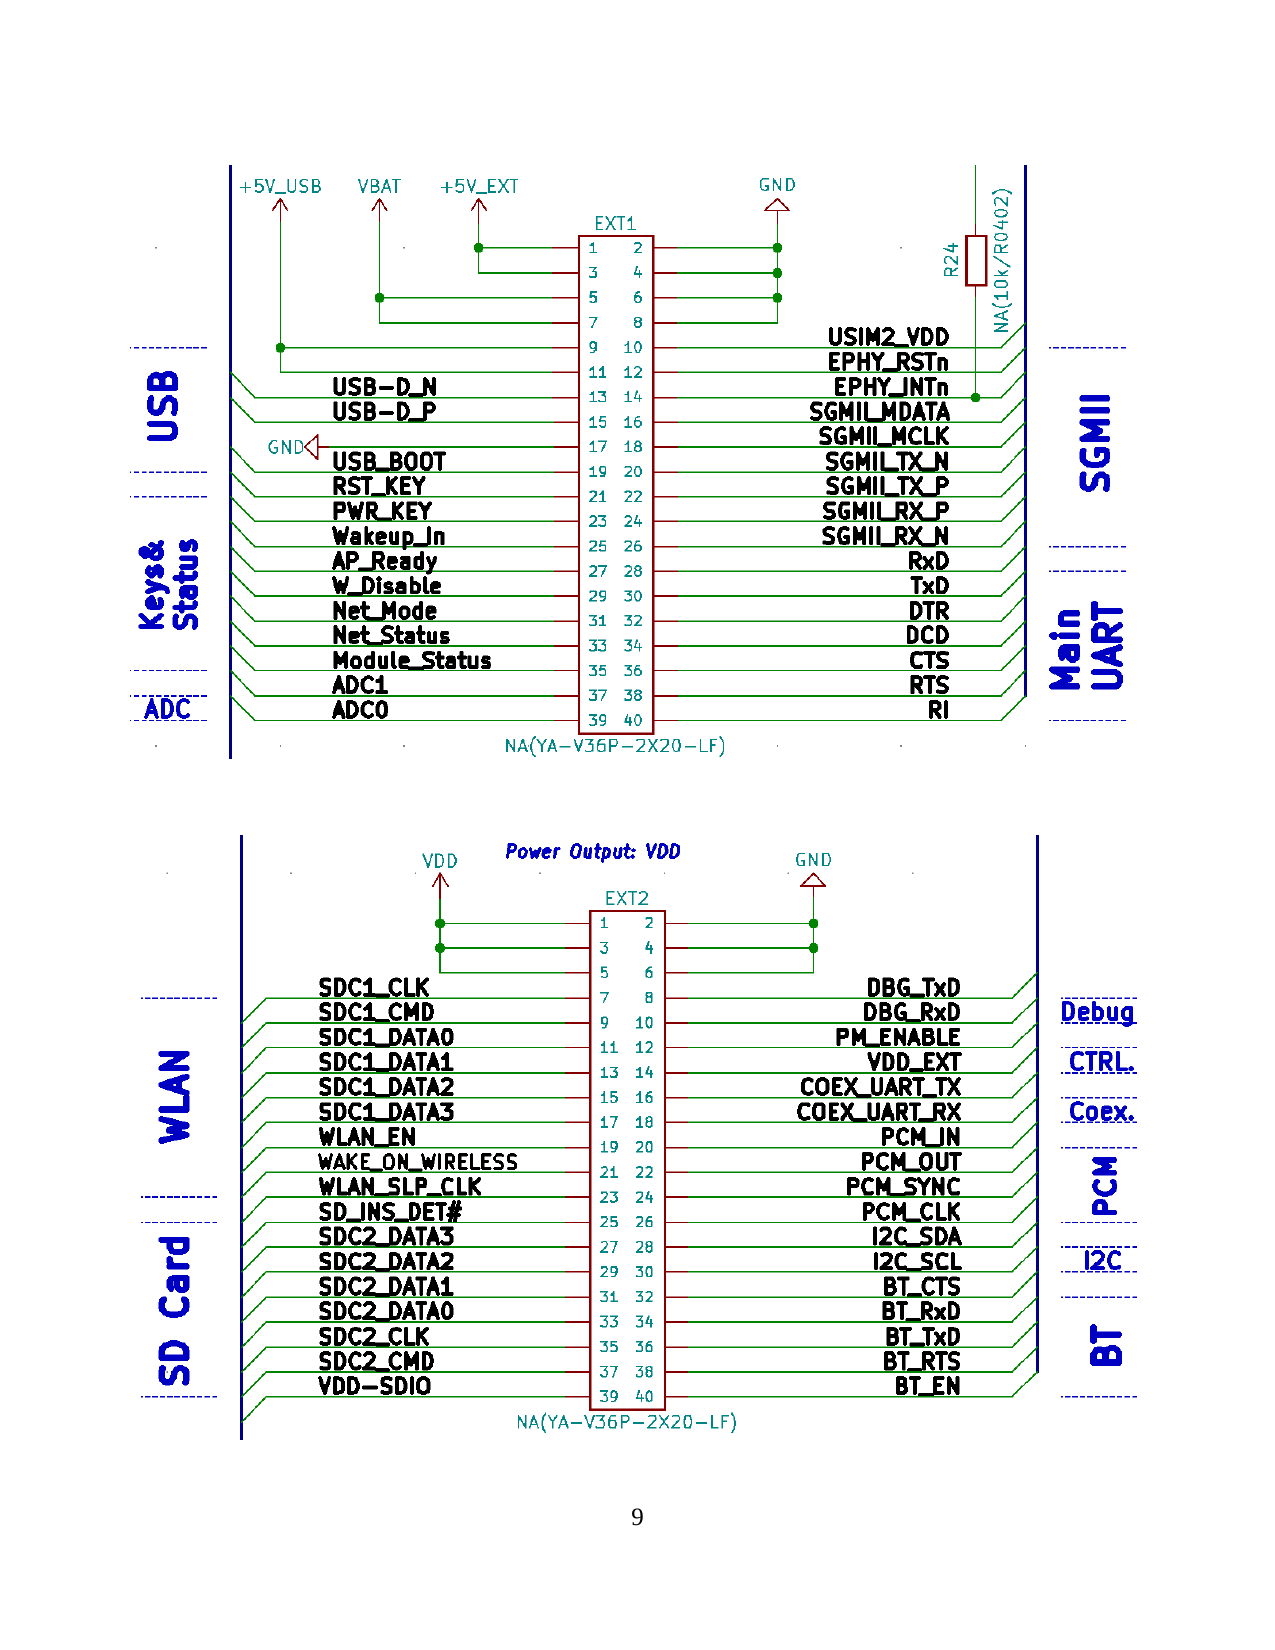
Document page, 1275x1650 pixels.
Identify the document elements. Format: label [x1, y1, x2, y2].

picture [120, 835, 1159, 1440]
picture [108, 165, 1148, 759]
